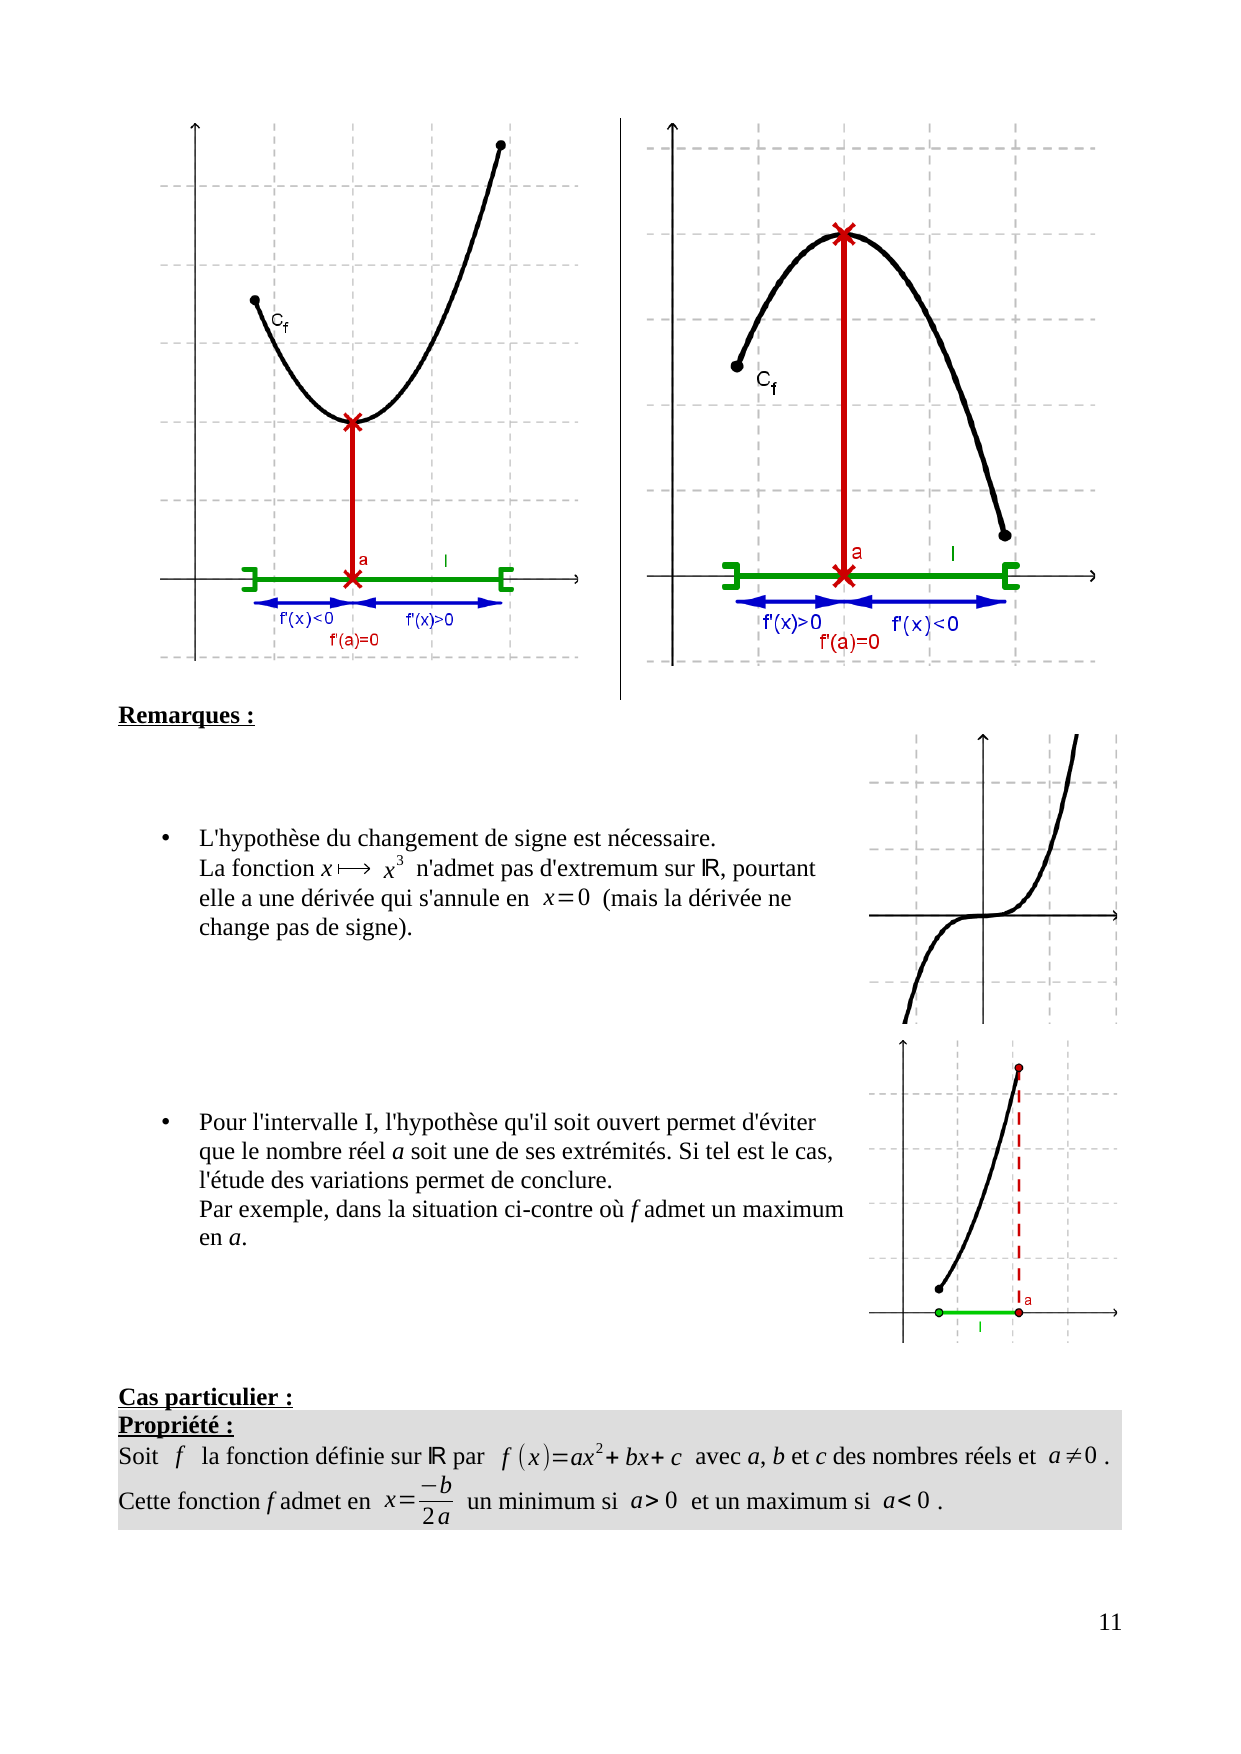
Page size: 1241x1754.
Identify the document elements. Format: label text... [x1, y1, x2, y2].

table_header L'hypothèse du changement de signe est nécessaire. La fonction x n'admet pas d'extremum sur ℝ, pourtant elle a une dérivée qui s'annule en (mais la dérivée ne change pas de signe). [118, 729, 863, 1034]
text Cas particulier : [118, 1382, 1122, 1410]
table_cell [118, 118, 620, 700]
text Soit la fonction définie sur ℝ par avec a, b et c des nombres réels et . [118, 1439, 1122, 1471]
text Cette fonction f admet en un minimum si et un maximum si . [118, 1471, 1122, 1530]
table_header [864, 729, 1123, 1034]
text Propriété : [118, 1410, 1122, 1439]
table_cell [864, 1035, 1123, 1353]
table_cell [621, 118, 1122, 700]
text Remarques : [118, 700, 1122, 728]
table_cell Pour l'intervalle I, l'hypothèse qu'il soit ouvert permet d'éviter que le nombre réel a soit une de ses extrémités. Si tel est le cas, l'étude des variations permet de conclure. Par exemple, dans la situation ci-contre où f admet un maximum en a. [118, 1035, 863, 1353]
